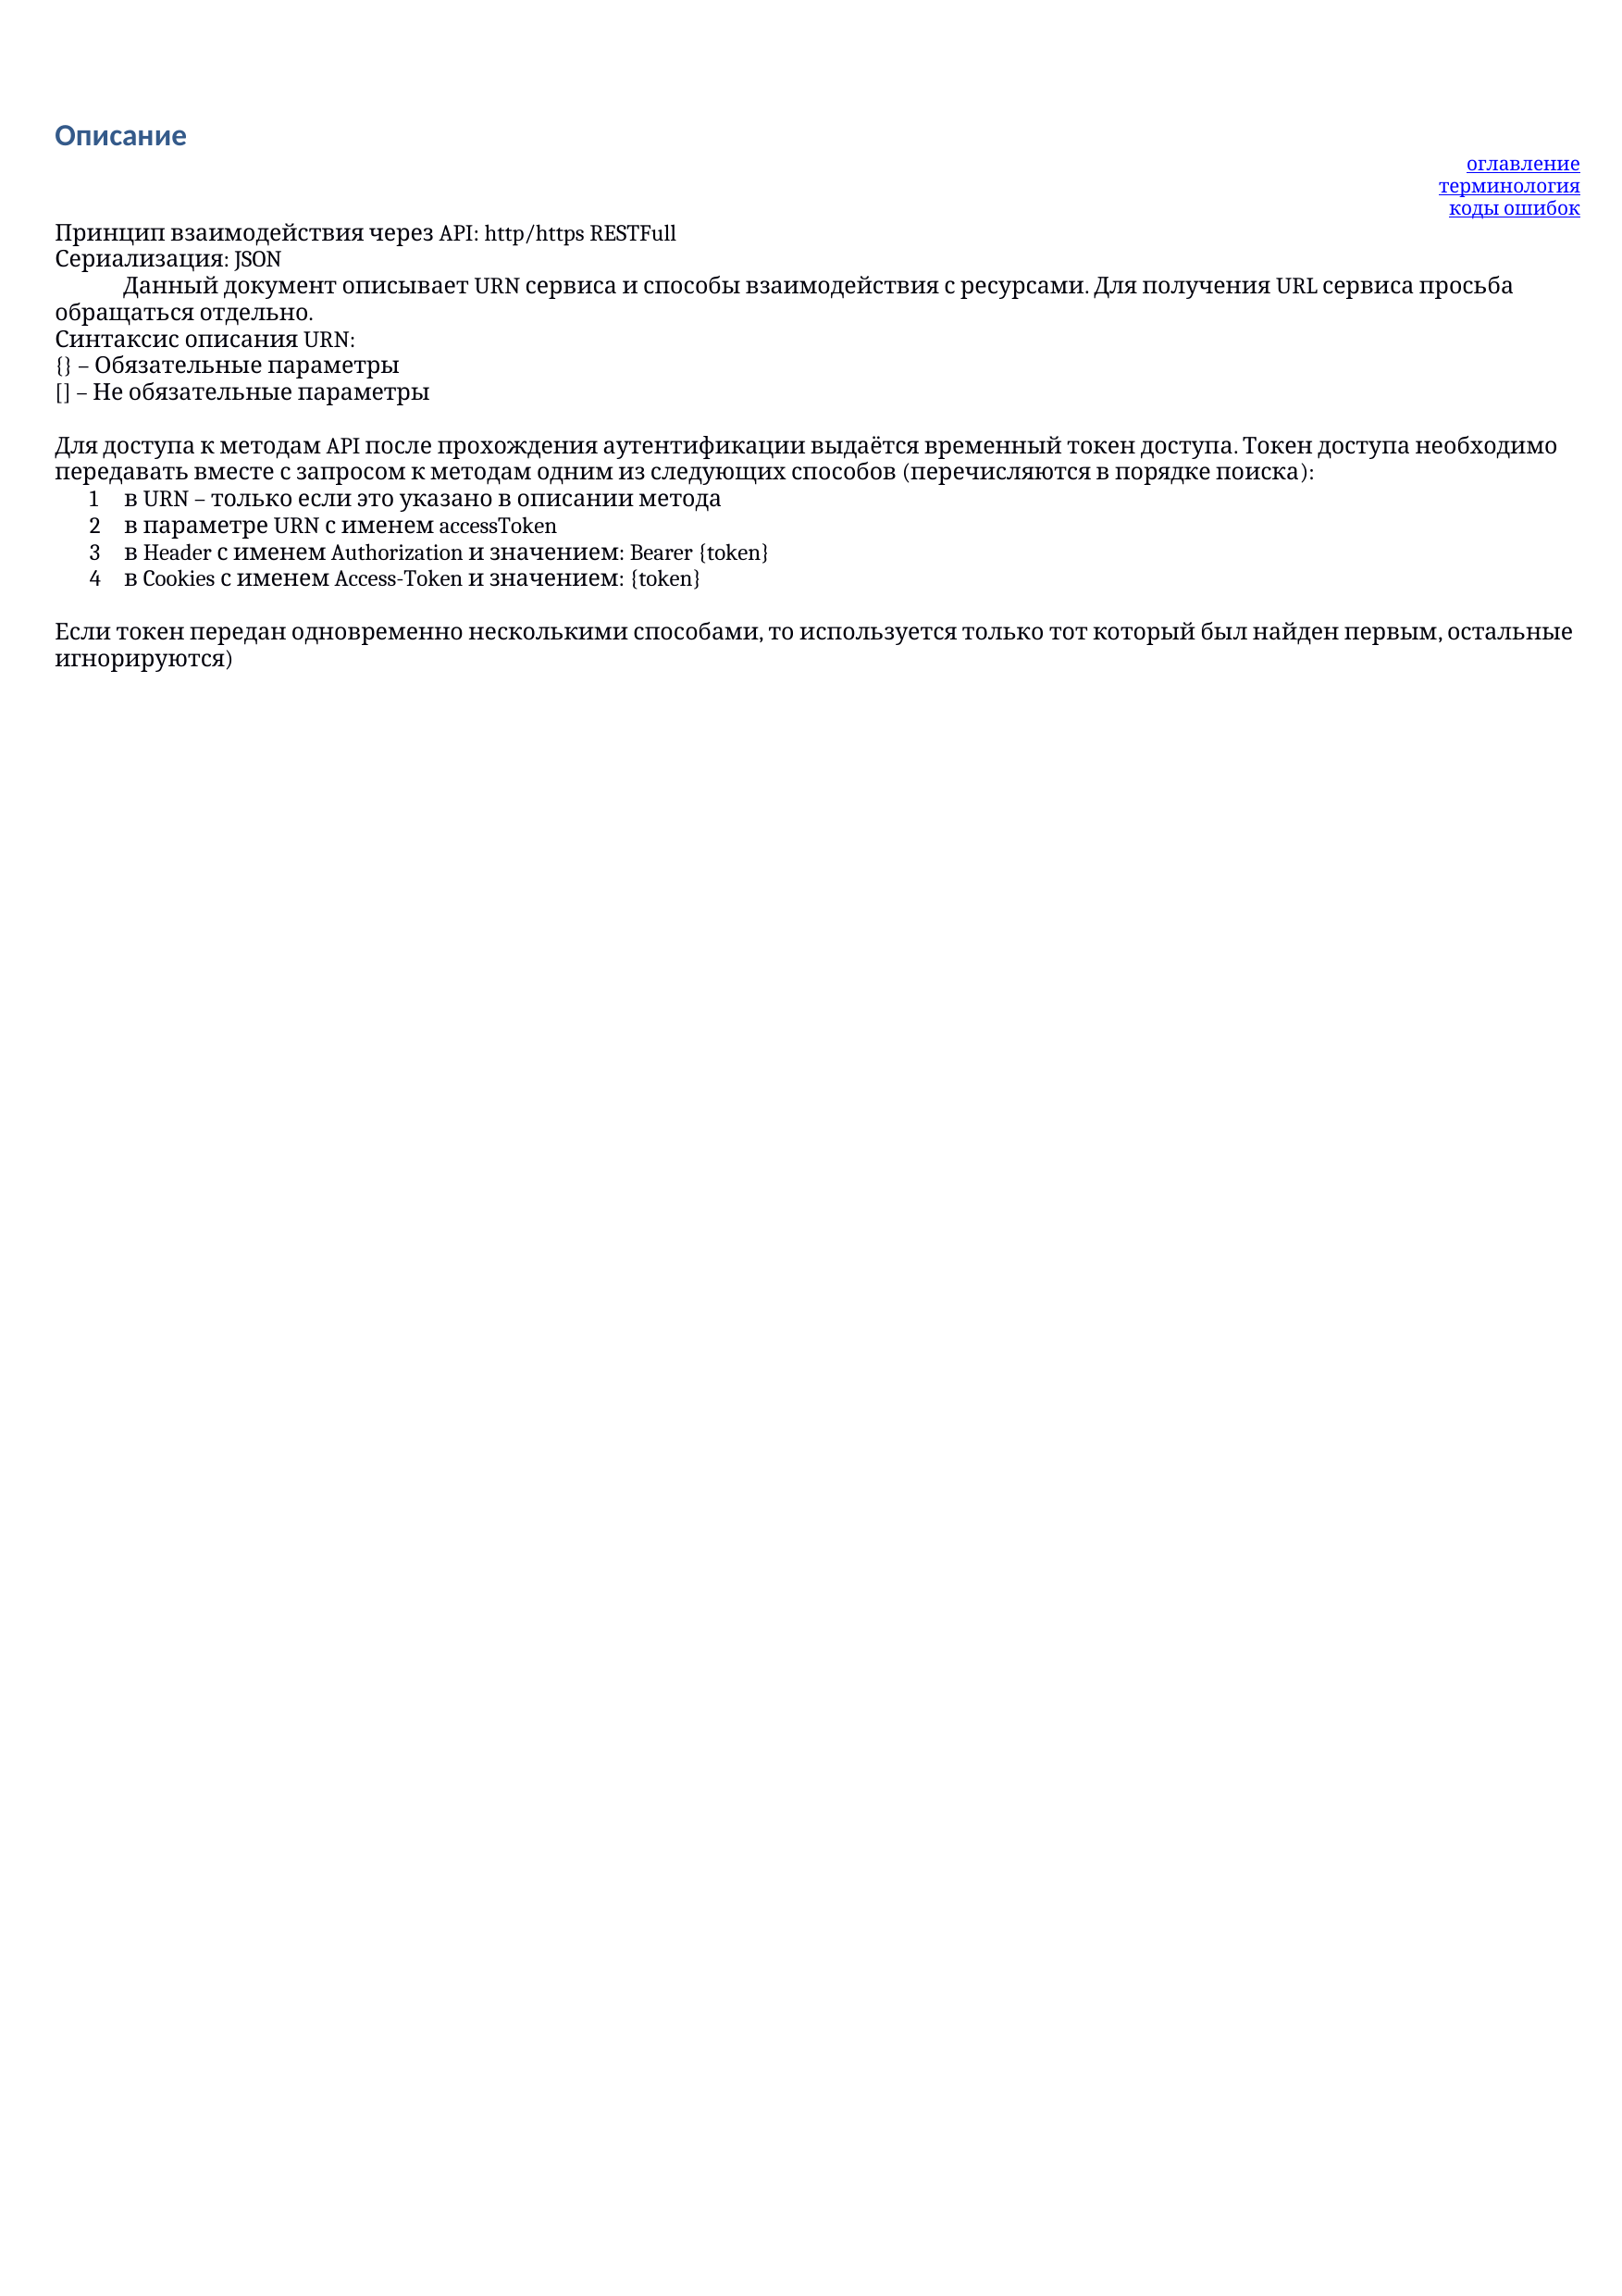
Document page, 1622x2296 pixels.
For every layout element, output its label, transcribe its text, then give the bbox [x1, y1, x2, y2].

text оглавление [55, 154, 1580, 176]
text Для доступа к методам API после прохождения аутентификации выдаётся временный токен доступа. Токен доступа необходимо передавать вместе с запросом к методам одним из следующих способов (перечисляются в порядке поиска): [55, 433, 1580, 486]
text Принцип взаимодействия через API: http/https RESTFull [55, 220, 1580, 246]
text Синтаксис описания URN: [55, 327, 1580, 353]
list в URN – только если это указано в описании метода [90, 486, 1580, 513]
list в Header с именем Authorization и значением: Bearer {token} [90, 540, 1580, 565]
text {} – Обязательные параметры [55, 353, 1580, 379]
text Если токен передан одновременно несколькими способами, то используется только тот который был найден первым, остальные игнорируются) [55, 619, 1580, 672]
text [] – Не обязательные параметры [55, 379, 1580, 406]
text Сериализация: JSON [55, 246, 1580, 273]
list в параметре URN с именем accessToken [90, 513, 1580, 540]
list в Cookies с именем Access-Token и значением: {token} [90, 565, 1580, 592]
text терминология коды ошибок [55, 176, 1580, 220]
text Данный документ описывает URN сервиса и способы взаимодействия с ресурсами. Для получения URL сервиса просьба обращаться отдельно. [55, 273, 1580, 327]
subtitle Описание [55, 116, 1580, 154]
